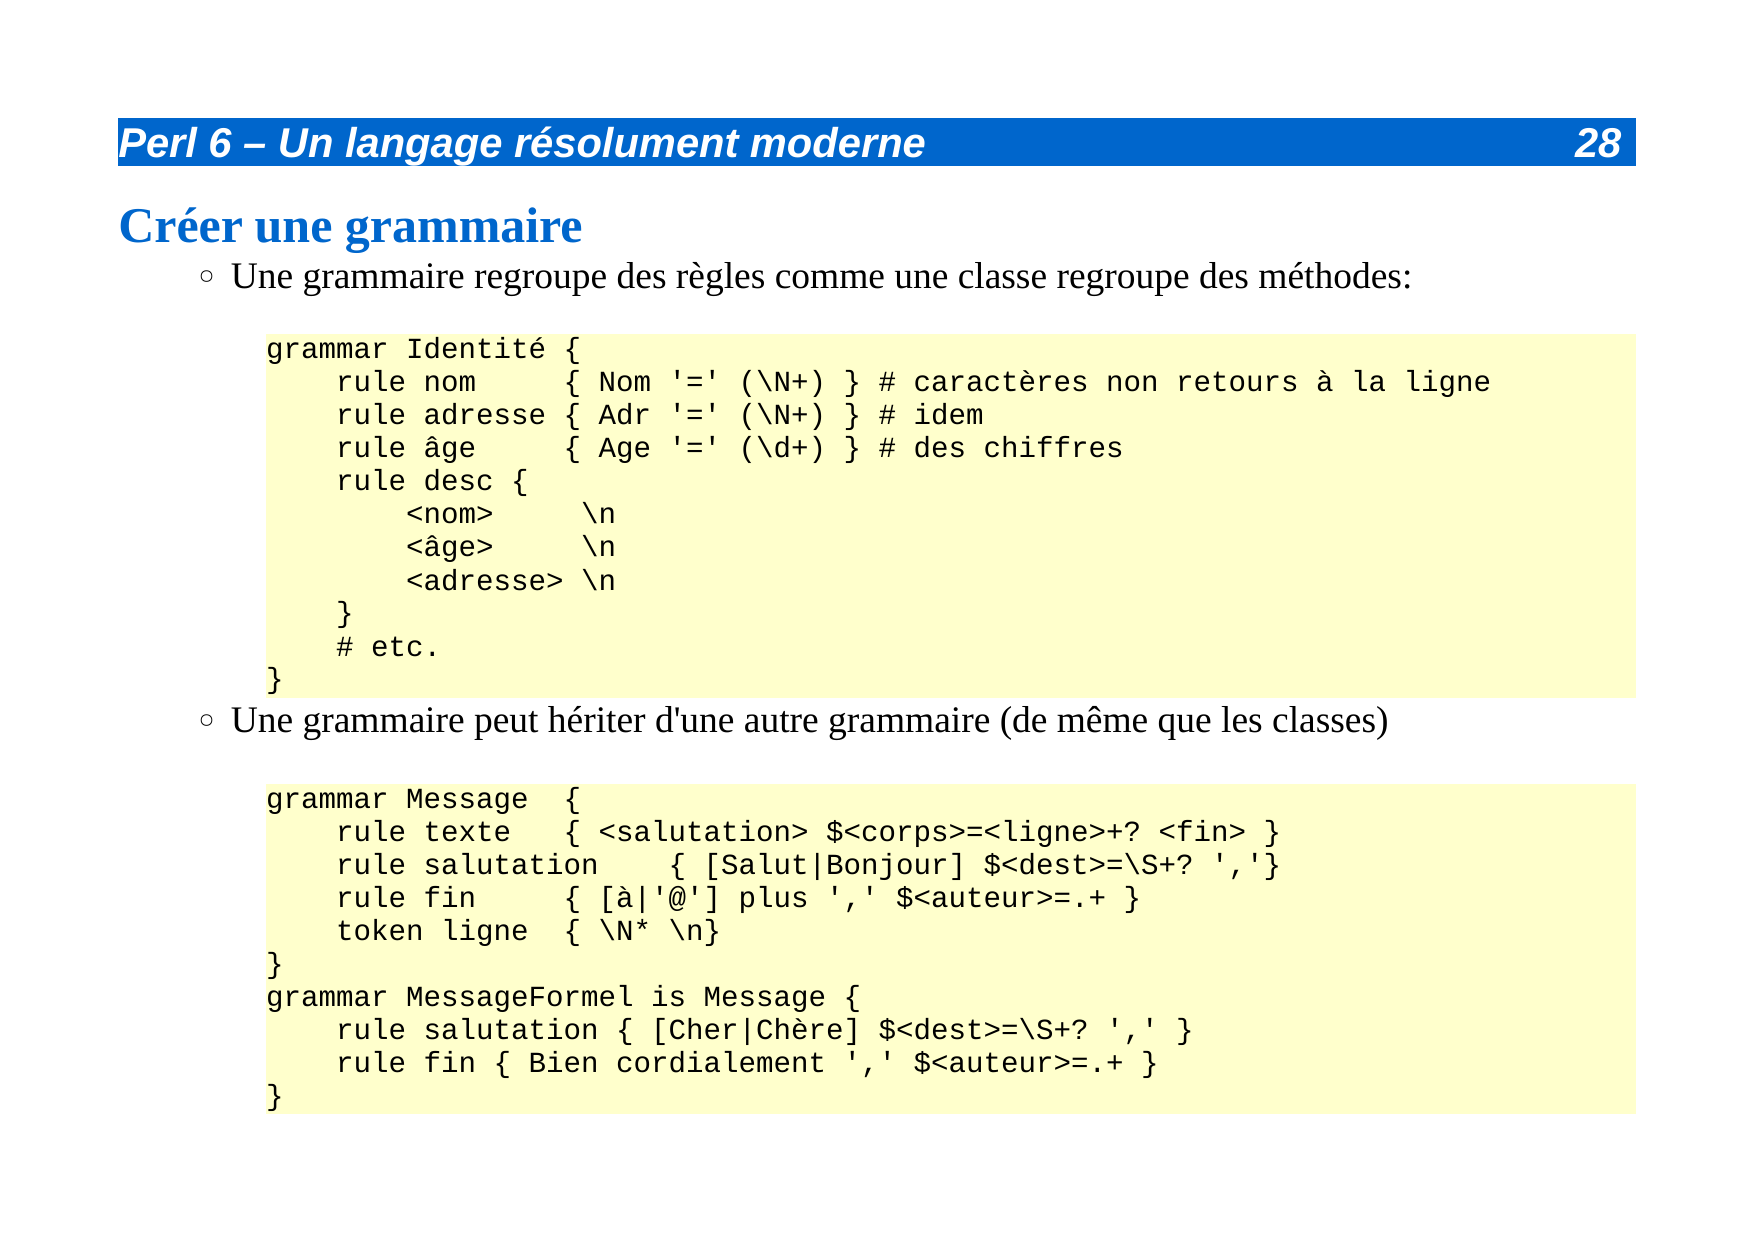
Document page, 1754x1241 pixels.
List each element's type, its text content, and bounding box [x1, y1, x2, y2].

list <âge> \n [266, 533, 1636, 566]
list rule fin { Bien cordialement ',' $<auteur>=.+ } [266, 1048, 1636, 1081]
list rule texte { <salutation> $<corps>=<ligne>+? <fin> } [266, 817, 1636, 850]
list # etc. [266, 632, 1636, 665]
list Une grammaire regroupe des règles comme une classe regroupe des méthodes: [193, 253, 1636, 296]
list rule fin { [à|'@'] plus ',' $<auteur>=.+ } [266, 883, 1636, 916]
list rule desc { [266, 467, 1636, 499]
list <nom> \n [266, 499, 1636, 533]
list } [266, 1081, 1636, 1114]
list grammar Identité { [266, 334, 1636, 367]
list Une grammaire peut hériter d'une autre grammaire (de même que les classes) [193, 698, 1636, 741]
list } [266, 949, 1636, 982]
list rule adresse { Adr '=' (\N+) } # idem [266, 401, 1636, 433]
list grammar Message { [266, 784, 1636, 817]
list rule salutation { [Salut|Bonjour] $<dest>=\S+? ','} [266, 850, 1636, 883]
text Créer une grammaire [118, 196, 1636, 253]
list rule salutation { [Cher|Chère] $<dest>=\S+? ',' } [266, 1015, 1636, 1048]
list <adresse> \n [266, 566, 1636, 599]
list } [266, 665, 1636, 698]
list rule âge { Age '=' (\d+) } # des chiffres [266, 433, 1636, 467]
list grammar MessageFormel is Message { [266, 982, 1636, 1015]
list token ligne { \N* \n} [266, 916, 1636, 949]
list } [266, 599, 1636, 632]
list rule nom { Nom '=' (\N+) } # caractères non retours à la ligne [266, 367, 1636, 401]
